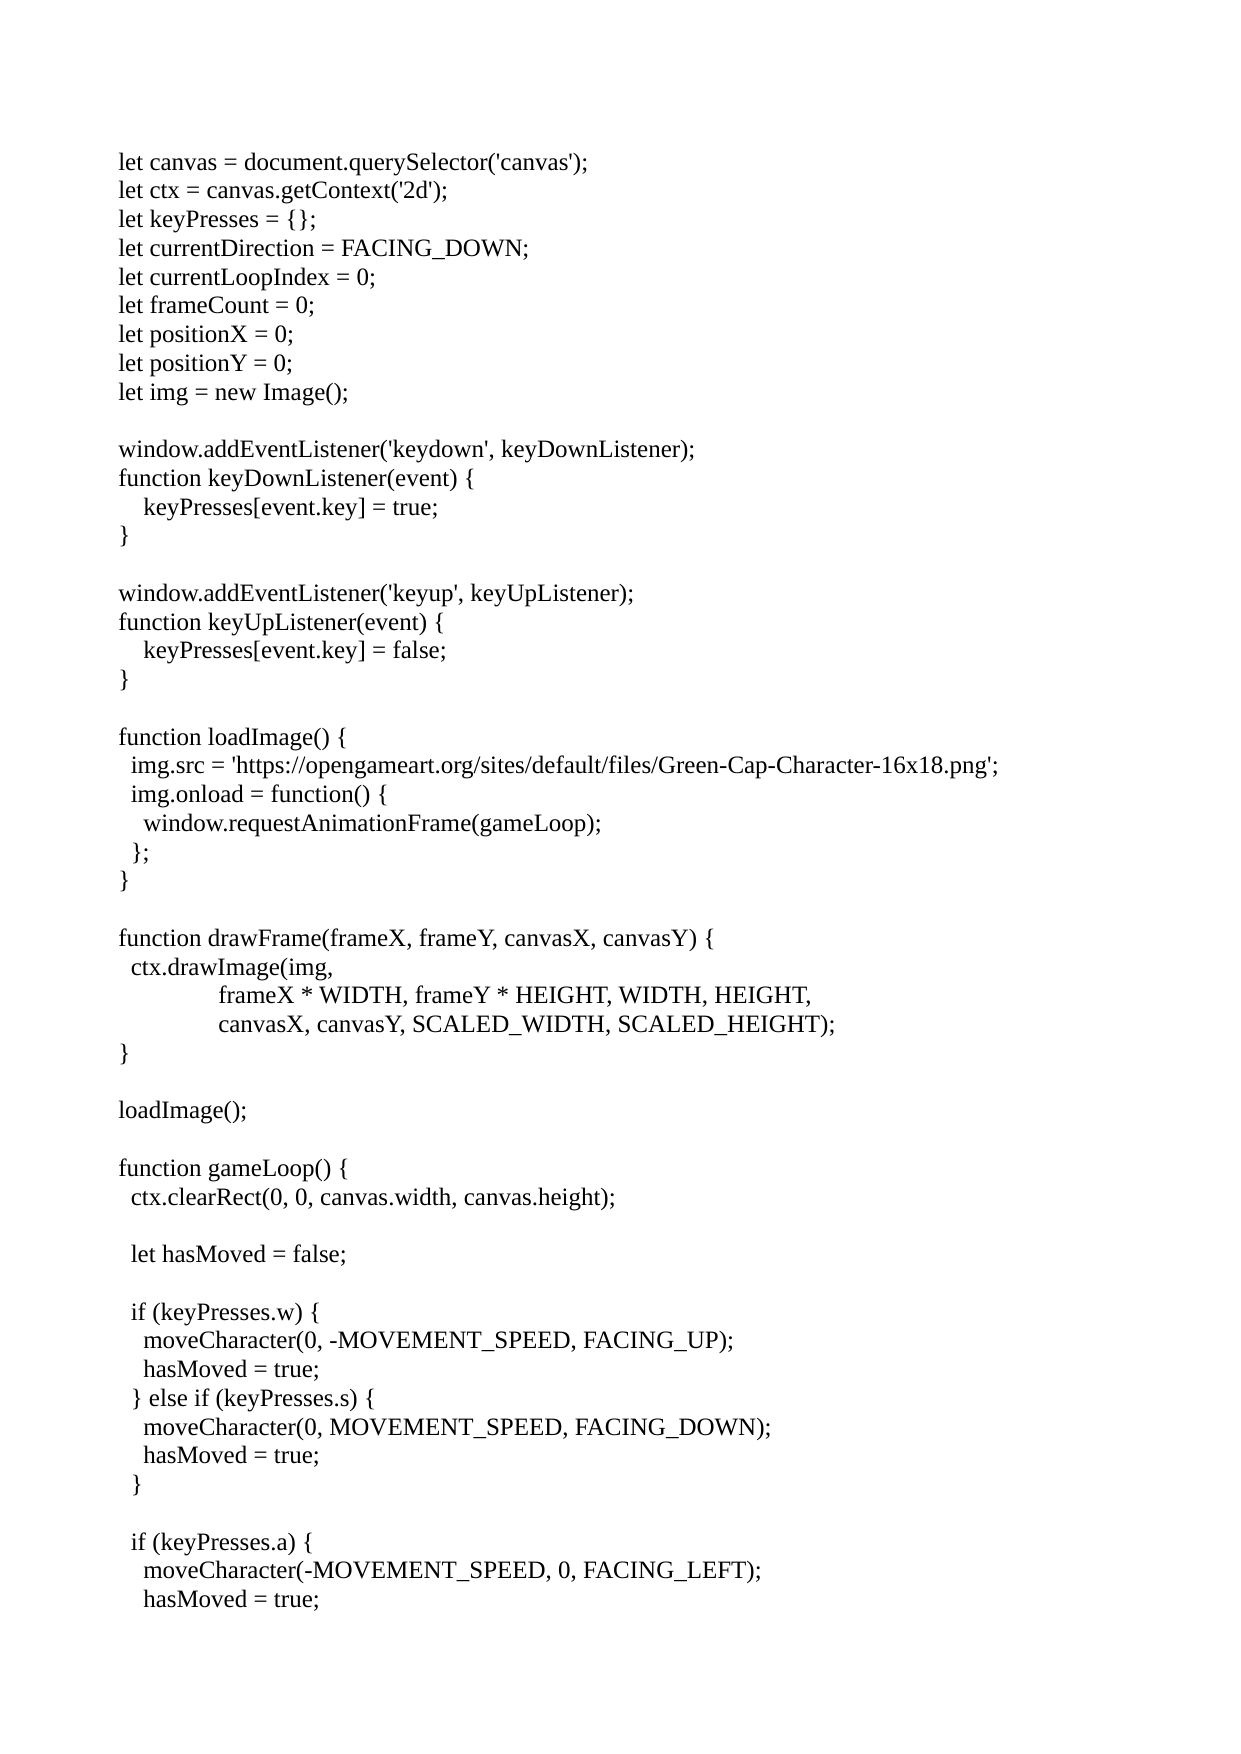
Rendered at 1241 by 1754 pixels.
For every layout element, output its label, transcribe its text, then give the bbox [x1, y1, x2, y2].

text let positionX = 0; [118, 319, 1122, 348]
text let img = new Image(); [118, 377, 1122, 406]
text let hasMoved = false; [118, 1239, 1122, 1268]
text function loadImage() { [118, 722, 1122, 751]
text } [118, 1038, 1122, 1067]
text hasMoved = true; [118, 1354, 1122, 1383]
text } [118, 866, 1122, 894]
text let canvas = document.querySelector('canvas'); [118, 147, 1122, 176]
text img.src = 'https://opengameart.org/sites/default/files/Green-Cap-Character-16x18.png'; [118, 751, 1122, 779]
text window.addEventListener('keydown', keyDownListener); [118, 434, 1122, 463]
text let keyPresses = {}; [118, 204, 1122, 233]
text moveCharacter(0, -MOVEMENT_SPEED, FACING_UP); [118, 1326, 1122, 1354]
text moveCharacter(-MOVEMENT_SPEED, 0, FACING_LEFT); [118, 1556, 1122, 1584]
text ctx.clearRect(0, 0, canvas.width, canvas.height); [118, 1182, 1122, 1211]
text } [118, 521, 1122, 549]
text function drawFrame(frameX, frameY, canvasX, canvasY) { [118, 923, 1122, 952]
text canvasX, canvasY, SCALED_WIDTH, SCALED_HEIGHT); [118, 1009, 1122, 1038]
text function keyUpListener(event) { [118, 607, 1122, 636]
text loadImage(); [118, 1096, 1122, 1124]
text let ctx = canvas.getContext('2d'); [118, 176, 1122, 204]
text keyPresses[event.key] = true; [118, 492, 1122, 521]
text function keyDownListener(event) { [118, 463, 1122, 492]
text keyPresses[event.key] = false; [118, 636, 1122, 664]
text ctx.drawImage(img, [118, 952, 1122, 981]
text }; [118, 837, 1122, 866]
text if (keyPresses.a) { [118, 1527, 1122, 1556]
text hasMoved = true; [118, 1584, 1122, 1613]
text moveCharacter(0, MOVEMENT_SPEED, FACING_DOWN); [118, 1412, 1122, 1441]
text frameX * WIDTH, frameY * HEIGHT, WIDTH, HEIGHT, [118, 981, 1122, 1009]
text } else if (keyPresses.s) { [118, 1383, 1122, 1412]
text if (keyPresses.w) { [118, 1297, 1122, 1326]
text hasMoved = true; [118, 1441, 1122, 1469]
text img.onload = function() { [118, 779, 1122, 808]
text function gameLoop() { [118, 1153, 1122, 1182]
text } [118, 664, 1122, 693]
text let positionY = 0; [118, 348, 1122, 377]
text let currentLoopIndex = 0; [118, 262, 1122, 291]
text window.requestAnimationFrame(gameLoop); [118, 808, 1122, 837]
text window.addEventListener('keyup', keyUpListener); [118, 578, 1122, 607]
text let frameCount = 0; [118, 291, 1122, 319]
text } [118, 1469, 1122, 1498]
text let currentDirection = FACING_DOWN; [118, 233, 1122, 262]
